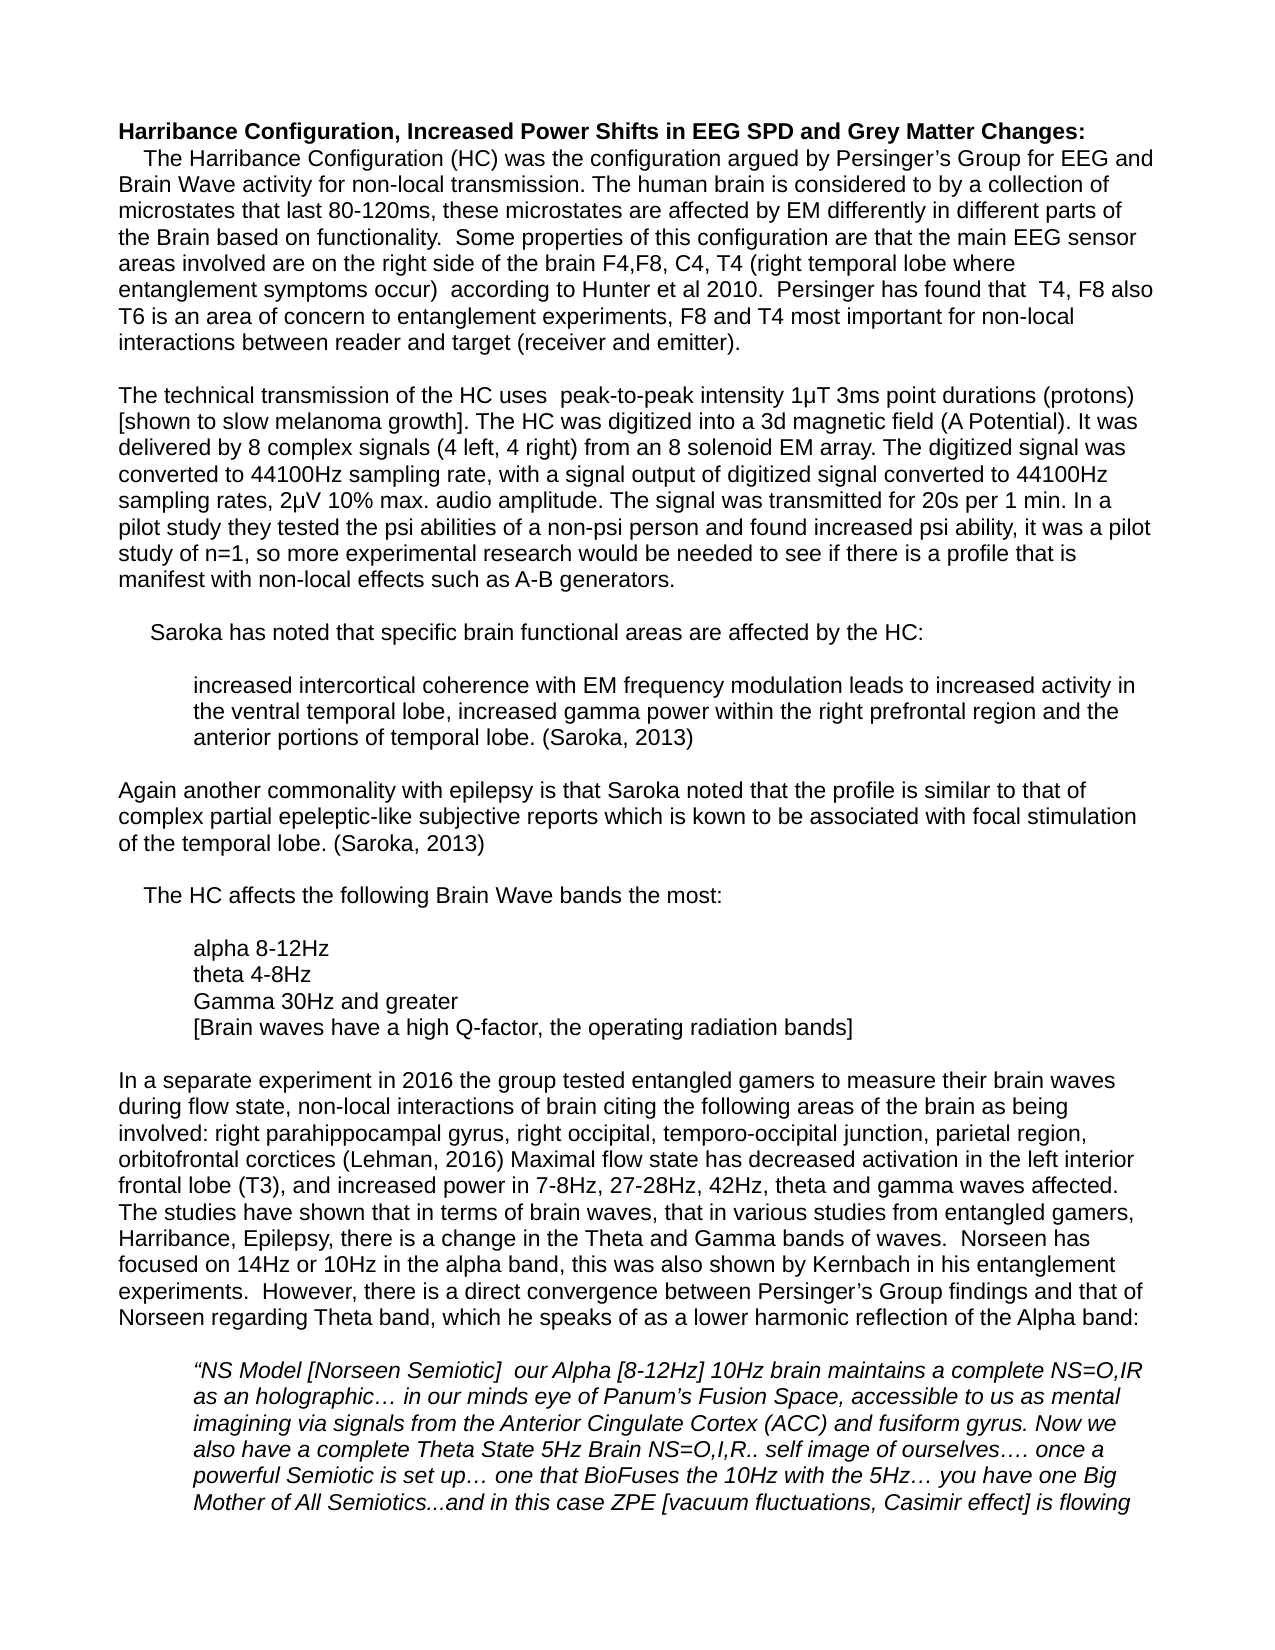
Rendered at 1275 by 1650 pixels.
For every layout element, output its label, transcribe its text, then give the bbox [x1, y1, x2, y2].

text increased intercortical coherence with EM frequency modulation leads to increased activity in the ventral temporal lobe, increased gamma power within the right prefrontal region and the anterior portions of temporal lobe. (Saroka, 2013) [193, 672, 1157, 751]
text theta 4-8Hz [193, 961, 1157, 988]
text [Brain waves have a high Q-factor, the operating radiation bands] [193, 1014, 1157, 1041]
text The Harribance Configuration (HC) was the configuration argued by Persinger’s Group for EEG and Brain Wave activity for non-local transmission. The human brain is considered to by a collection of microstates that last 80-120ms, these microstates are affected by EM differently in different parts of the Brain based on functionality. Some properties of this configuration are that the main EEG sensor areas involved are on the right side of the brain F4,F8, C4, T4 (right temporal lobe where entanglement symptoms occur) according to Hunter et al 2010. Persinger has found that T4, F8 also T6 is an area of concern to entanglement experiments, F8 and T4 most important for non-local interactions between reader and target (receiver and emitter). [118, 144, 1157, 355]
text “NS Model [Norseen Semiotic] our Alpha [8-12Hz] 10Hz brain maintains a complete NS=O,IR as an holographic… in our minds eye of Panum’s Fusion Space, accessible to us as mental imagining via signals from the Anterior Cingulate Cortex (ACC) and fusiform gyrus. Now we also have a complete Theta State 5Hz Brain NS=O,I,R.. self image of ourselves…. once a powerful Semiotic is set up… one that BioFuses the 10Hz with the 5Hz… you have one Big Mother of All Semiotics...and in this case ZPE [vacuum fluctuations, Casimir effect] is flowing [193, 1357, 1157, 1515]
text Harribance Configuration, Increased Power Shifts in EEG SPD and Grey Matter Changes: [118, 118, 1157, 144]
text Gamma 30Hz and greater [193, 988, 1157, 1014]
text The technical transmission of the HC uses peak-to-peak intensity 1μT 3ms point durations (protons) [shown to slow melanoma growth]. The HC was digitized into a 3d magnetic field (A Potential). It was delivered by 8 complex signals (4 left, 4 right) from an 8 solenoid EM array. The digitized signal was converted to 44100Hz sampling rate, with a signal output of digitized signal converted to 44100Hz sampling rates, 2μV 10% max. audio amplitude. The signal was transmitted for 20s per 1 min. In a pilot study they tested the psi abilities of a non-psi person and found increased psi ability, it was a pilot study of n=1, so more experimental research would be needed to see if there is a profile that is manifest with non-local effects such as A-B generators. [118, 382, 1157, 592]
text alpha 8-12Hz [193, 935, 1157, 961]
text Saroka has noted that specific brain functional areas are affected by the HC: [118, 619, 1157, 645]
text In a separate experiment in 2016 the group tested entangled gamers to measure their brain waves during flow state, non-local interactions of brain citing the following areas of the brain as being involved: right parahippocampal gyrus, right occipital, temporo-occipital junction, parietal region, orbitofrontal corctices (Lehman, 2016) Maximal flow state has decreased activation in the left interior frontal lobe (T3), and increased power in 7-8Hz, 27-28Hz, 42Hz, theta and gamma waves affected. [118, 1067, 1157, 1199]
text The studies have shown that in terms of brain waves, that in various studies from entangled gamers, Harribance, Epilepsy, there is a change in the Theta and Gamma bands of waves. Norseen has focused on 14Hz or 10Hz in the alpha band, this was also shown by Kernbach in his entanglement experiments. However, there is a direct convergence between Persinger’s Group findings and that of Norseen regarding Theta band, which he speaks of as a lower harmonic reflection of the Alpha band: [118, 1199, 1157, 1330]
text The HC affects the following Brain Wave bands the most: [118, 882, 1157, 909]
text Again another commonality with epilepsy is that Saroka noted that the profile is similar to that of complex partial epeleptic-like subjective reports which is kown to be associated with focal stimulation of the temporal lobe. (Saroka, 2013) [118, 777, 1157, 856]
